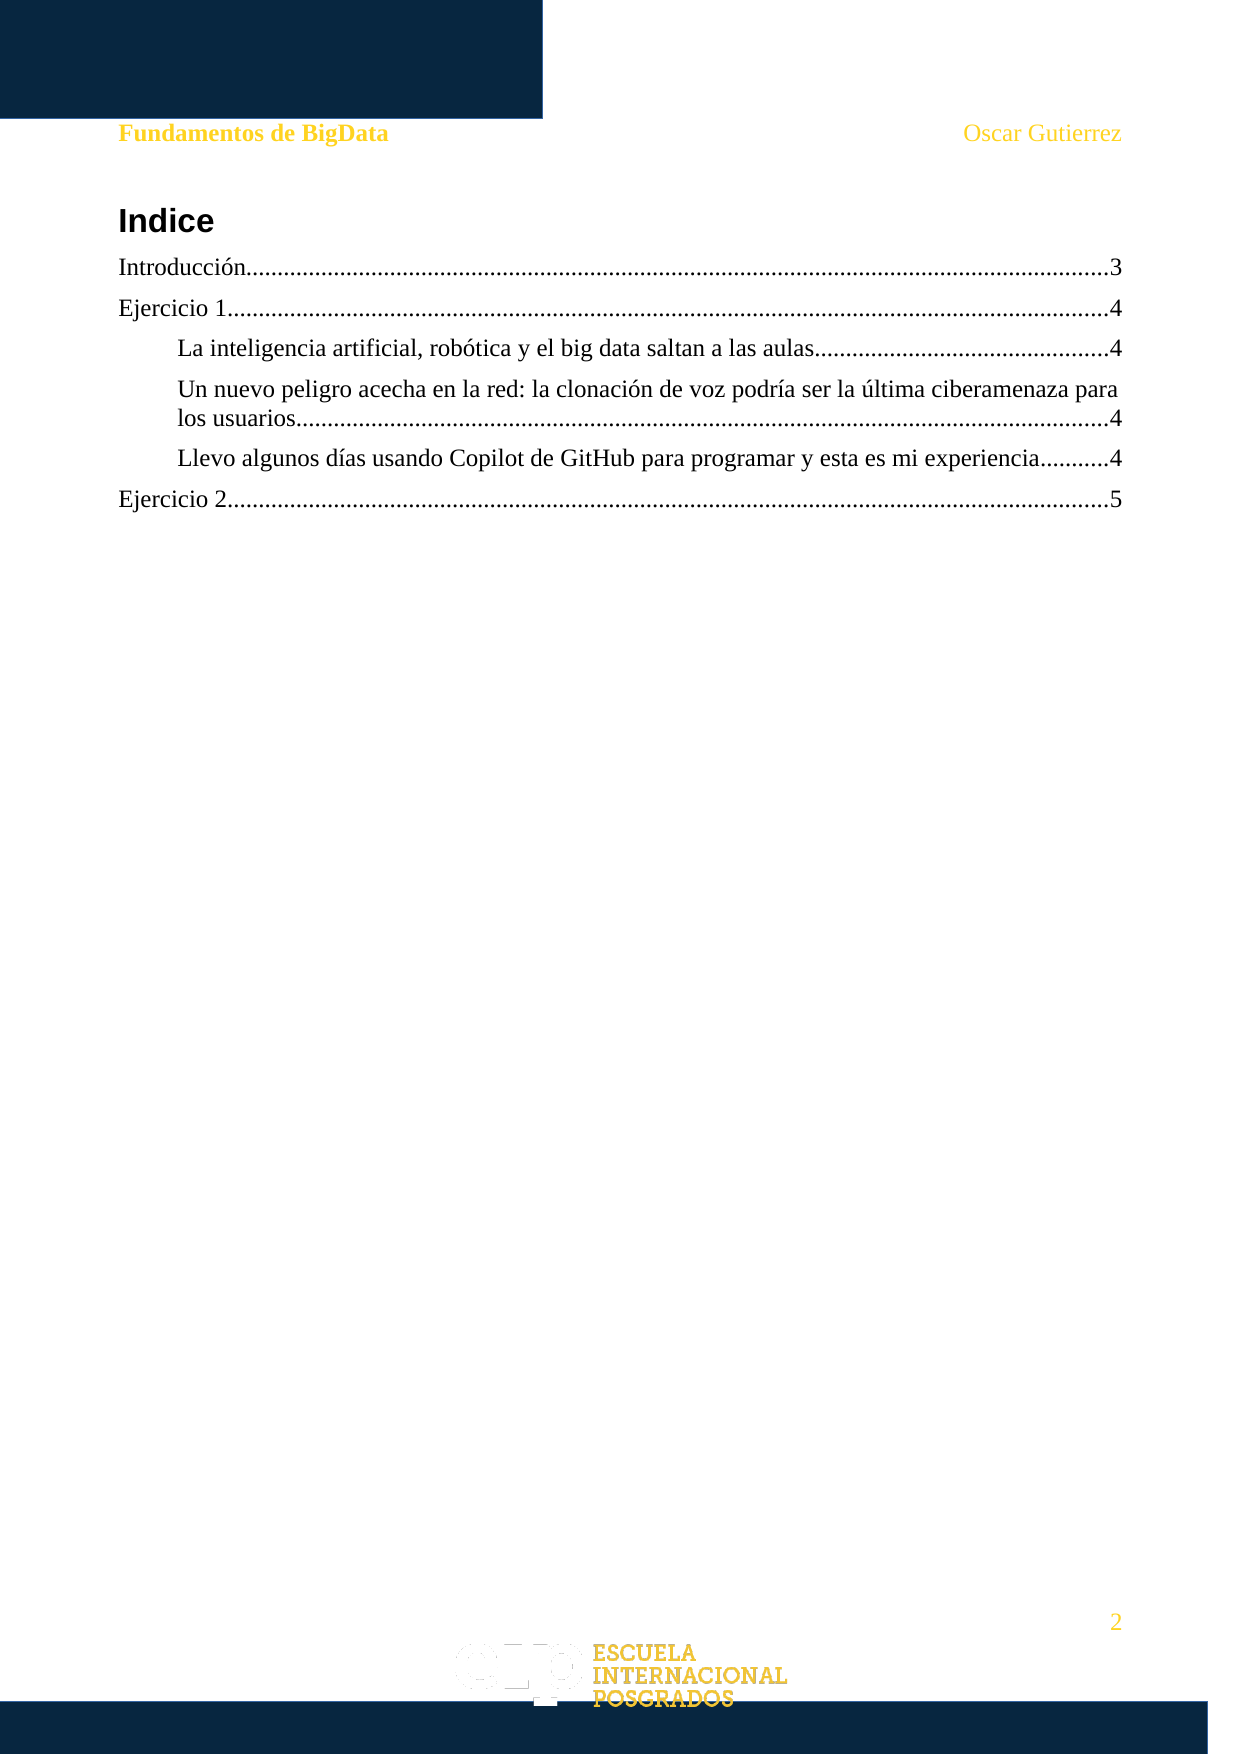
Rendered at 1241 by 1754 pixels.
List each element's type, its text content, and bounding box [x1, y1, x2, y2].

subtitle Indice [118, 201, 1122, 240]
text Un nuevo peligro acecha en la red: la clonación de voz podría ser la última ciberamenaza para los usuarios 4 [177, 374, 1122, 431]
text Introducción 3 [118, 252, 1122, 281]
text La inteligencia artificial, robótica y el big data saltan a las aulas 4 [177, 333, 1122, 362]
picture [452, 1614, 788, 1712]
text Ejercicio 1 4 [118, 293, 1122, 322]
text Llevo algunos días usando Copilot de GitHub para programar y esta es mi experiencia 4 [177, 443, 1122, 472]
text Ejercicio 2 5 [118, 484, 1122, 512]
